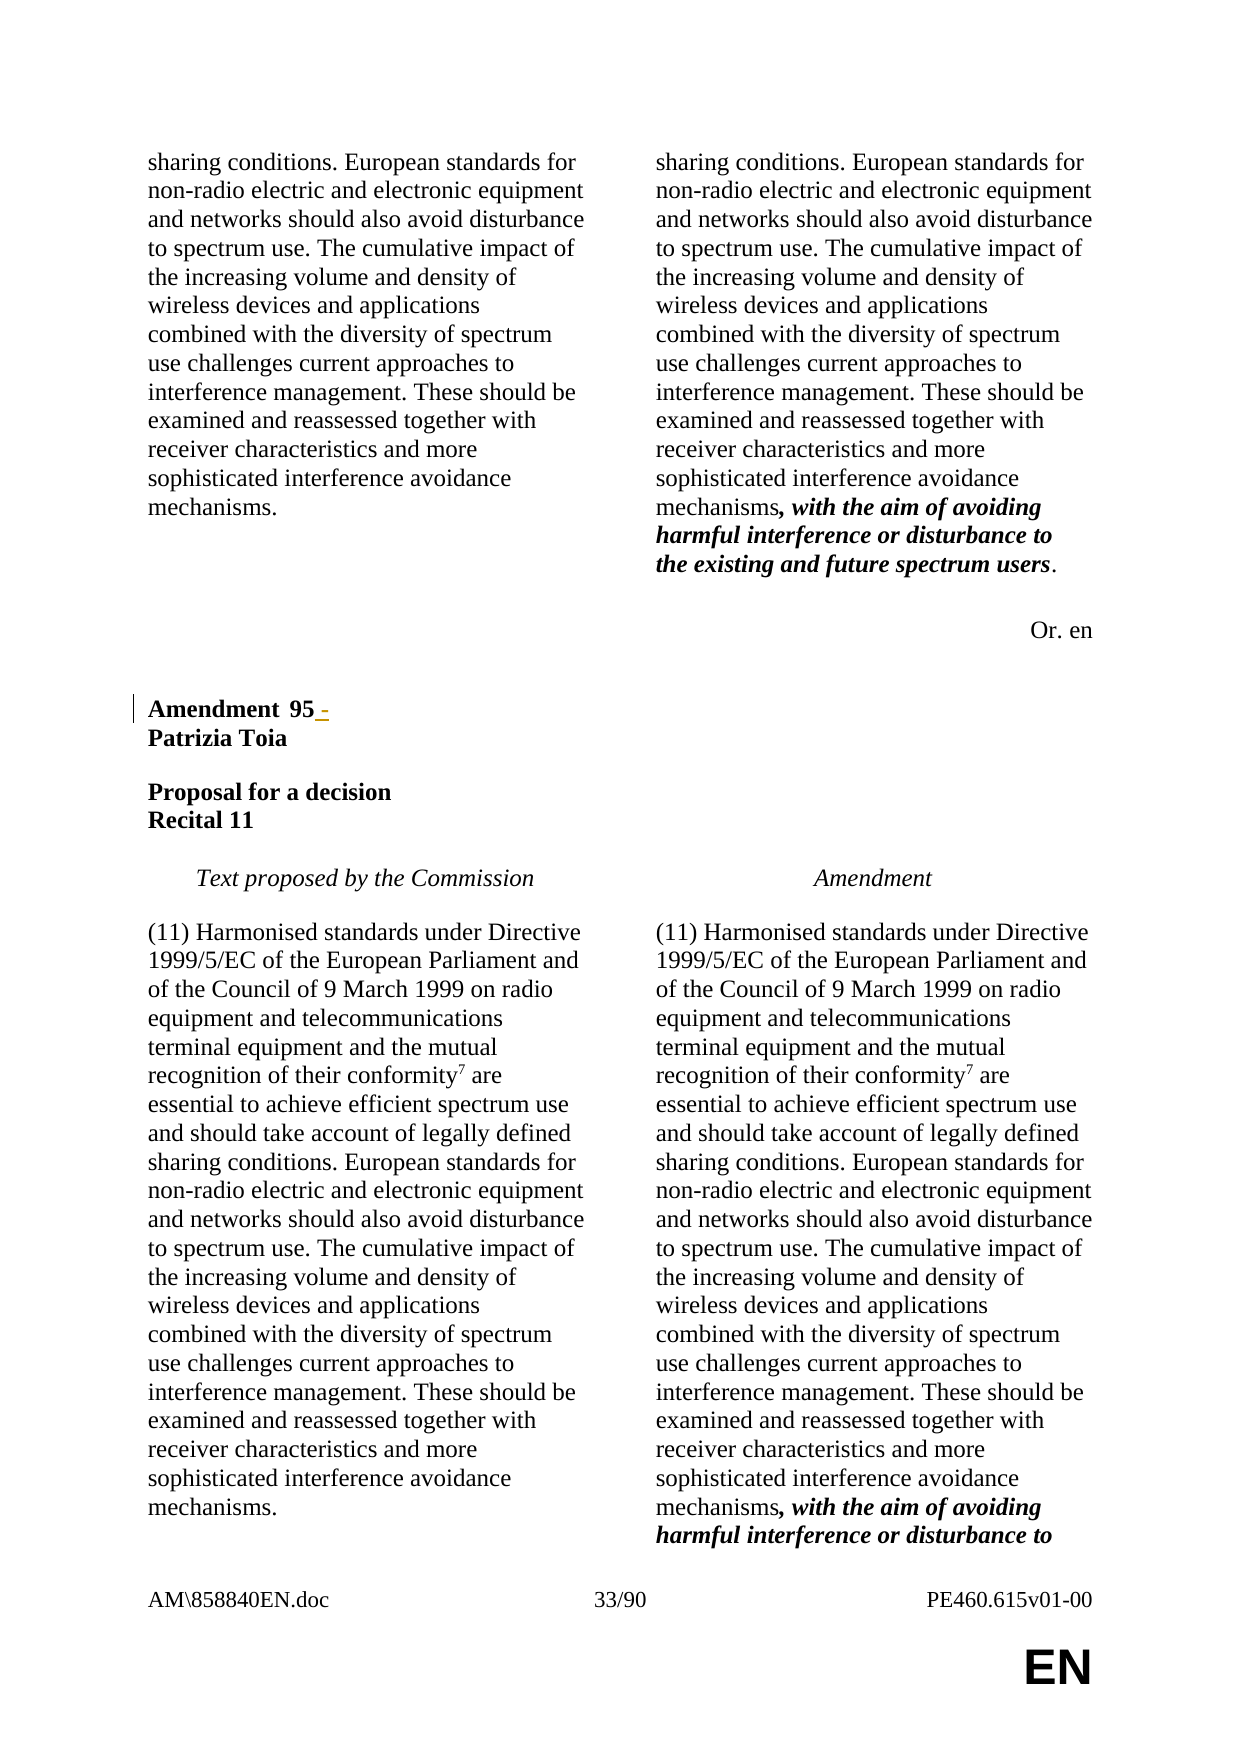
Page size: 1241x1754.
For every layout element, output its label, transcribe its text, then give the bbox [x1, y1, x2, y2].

table_cell (11) Harmonised standards under Directive 1999/5/EC of the European Parliament and of the Council of 9 March 1999 on radio equipment and telecommunications terminal equipment and the mutual recognition of their conformity7 are essential to achieve efficient spectrum use and should take account of legally defined sharing conditions. European standards for non-radio electric and electronic equipment and networks should also avoid disturbance to spectrum use. The cumulative impact of the increasing volume and density of wireless devices and applications combined with the diversity of spectrum use challenges current approaches to interference management. These should be examined and reassessed together with receiver characteristics and more sophisticated interference avoidance mechanisms. [112, 917, 620, 1549]
text <Article>Recital 11 </Article> [148, 806, 1093, 834]
table_cell sharing conditions. European standards for non-radio electric and electronic equipment and networks should also avoid disturbance to spectrum use. The cumulative impact of the increasing volume and density of wireless devices and applications combined with the diversity of spectrum use challenges current approaches to interference management. These should be examined and reassessed together with receiver characteristics and more sophisticated interference avoidance mechanisms. [112, 147, 620, 591]
text <DocAmend>Proposal for a decision</DocAmend> [148, 777, 1093, 806]
table_cell sharing conditions. European standards for non-radio electric and electronic equipment and networks should also avoid disturbance to spectrum use. The cumulative impact of the increasing volume and density of wireless devices and applications combined with the diversity of spectrum use challenges current approaches to interference management. These should be examined and reassessed together with receiver characteristics and more sophisticated interference avoidance mechanisms, with the aim of avoiding harmful interference or disturbance to the existing and future spectrum users. [620, 147, 1128, 591]
text <Amend>Amendment <NumAm>95 -</NumAm> [148, 694, 1093, 723]
text <Members>Patrizia Toia</Members> [148, 723, 1093, 752]
text Or. <Original>{EN}en</Original> [148, 616, 1093, 644]
table_cell Amendment [620, 863, 1128, 917]
table_header [112, 834, 1128, 863]
table_cell (11) Harmonised standards under Directive 1999/5/EC of the European Parliament and of the Council of 9 March 1999 on radio equipment and telecommunications terminal equipment and the mutual recognition of their conformity7 are essential to achieve efficient spectrum use and should take account of legally defined sharing conditions. European standards for non-radio electric and electronic equipment and networks should also avoid disturbance to spectrum use. The cumulative impact of the increasing volume and density of wireless devices and applications combined with the diversity of spectrum use challenges current approaches to interference management. These should be examined and reassessed together with receiver characteristics and more sophisticated interference avoidance mechanisms, with the aim of avoiding harmful interference or disturbance to [620, 917, 1128, 1549]
table_cell Text proposed by the Commission [112, 863, 620, 917]
